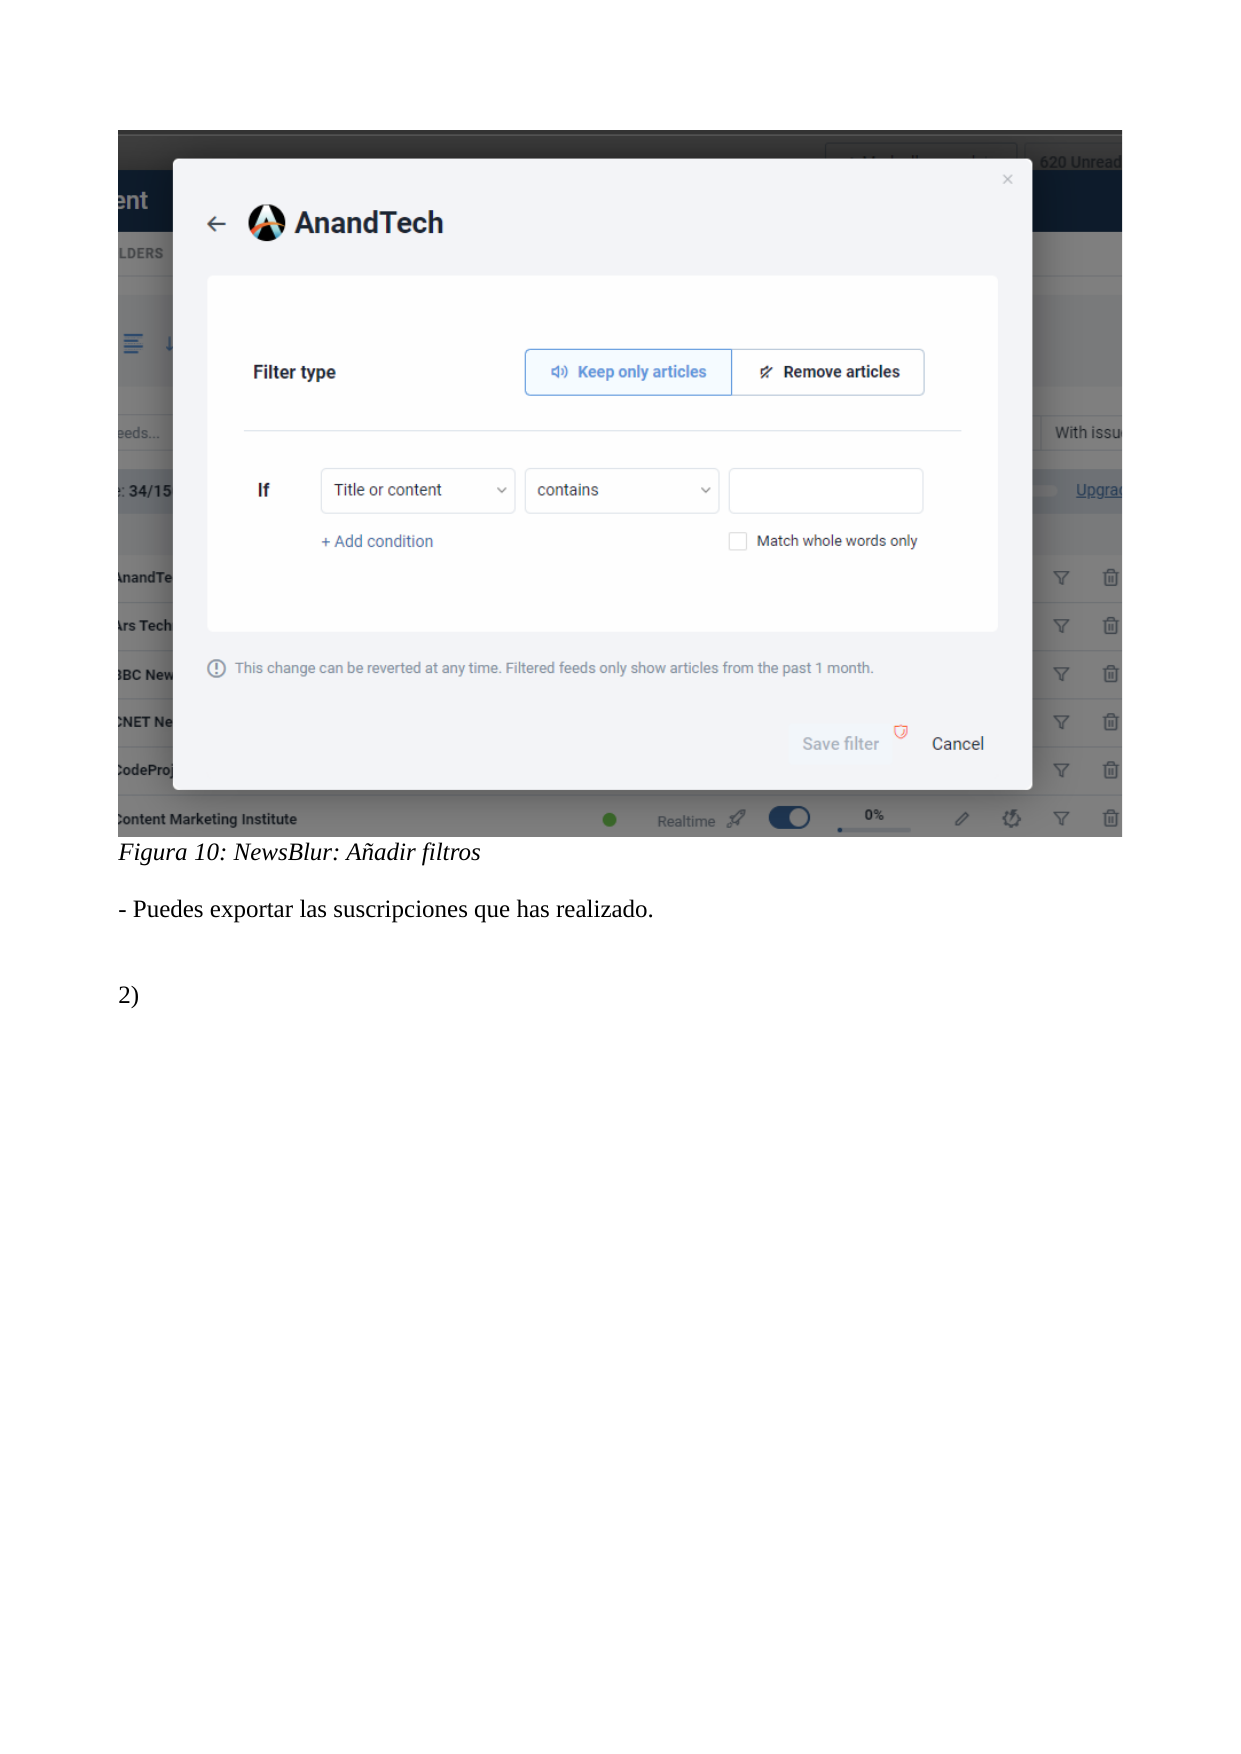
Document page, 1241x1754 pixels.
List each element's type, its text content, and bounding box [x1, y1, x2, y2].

text - Puedes exportar las suscripciones que has realizado. [118, 894, 1122, 923]
picture [118, 130, 1123, 837]
text Figura 10: NewsBlur: Añadir filtros [118, 837, 1122, 866]
text 2) [118, 981, 1122, 1009]
